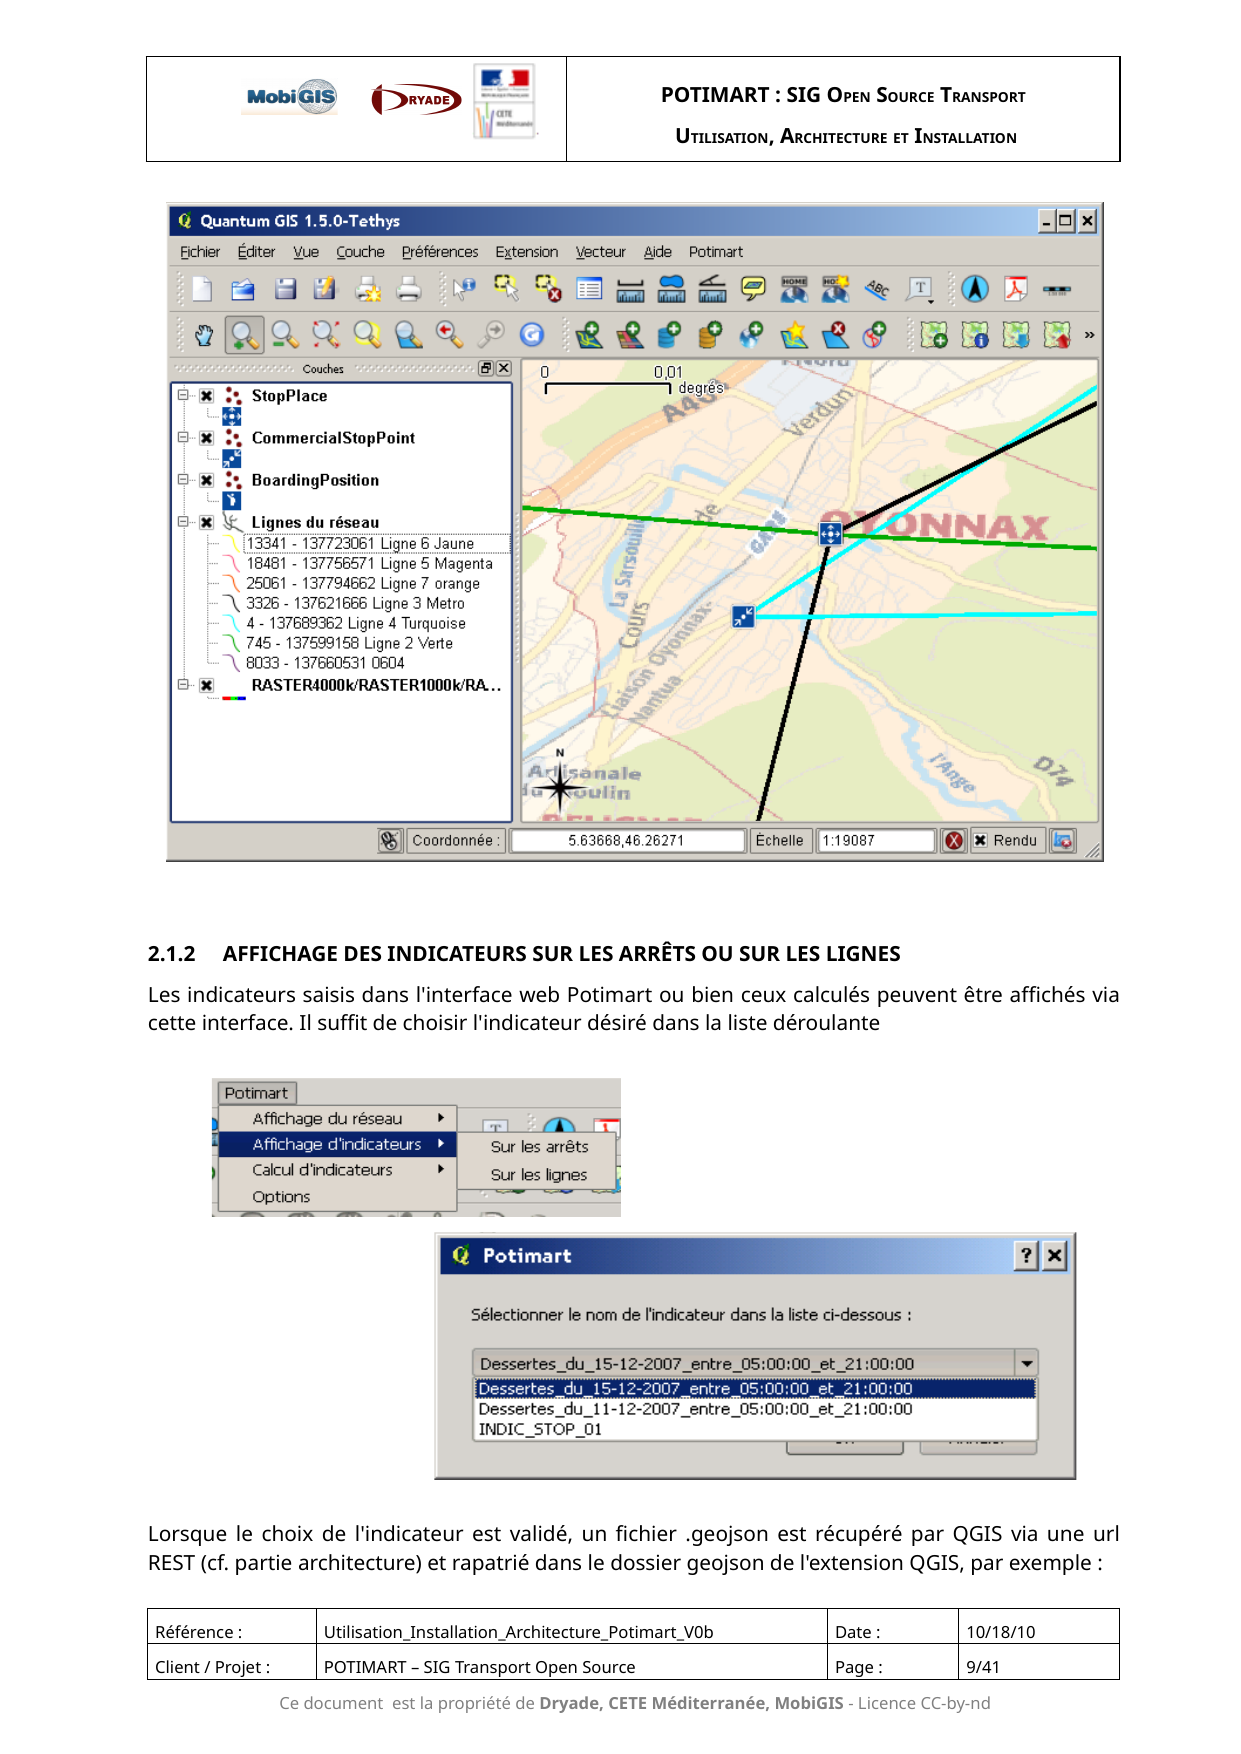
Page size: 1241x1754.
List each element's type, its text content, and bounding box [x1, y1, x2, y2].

text Les indicateurs saisis dans l'interface web Potimart ou bien ceux calculés peuvent être affichés via cette interface. Il suffit de choisir l'indicateur désiré dans la liste déroulante [148, 980, 1122, 1037]
picture [241, 78, 338, 115]
picture [472, 62, 539, 141]
text Lorsque le choix de l'indicateur est validé, un fichier .geojson est récupéré par QGIS via une url REST (cf. partie architecture) et rapatrié dans le dossier geojson de l'extension QGIS, par exemple : [148, 1519, 1122, 1576]
subtitle Affichage des indicateurs sur les arrêts ou sur les lignes [148, 930, 1129, 967]
picture [370, 84, 462, 115]
picture [433, 1232, 1077, 1480]
picture [211, 1078, 621, 1217]
picture [166, 202, 1104, 862]
